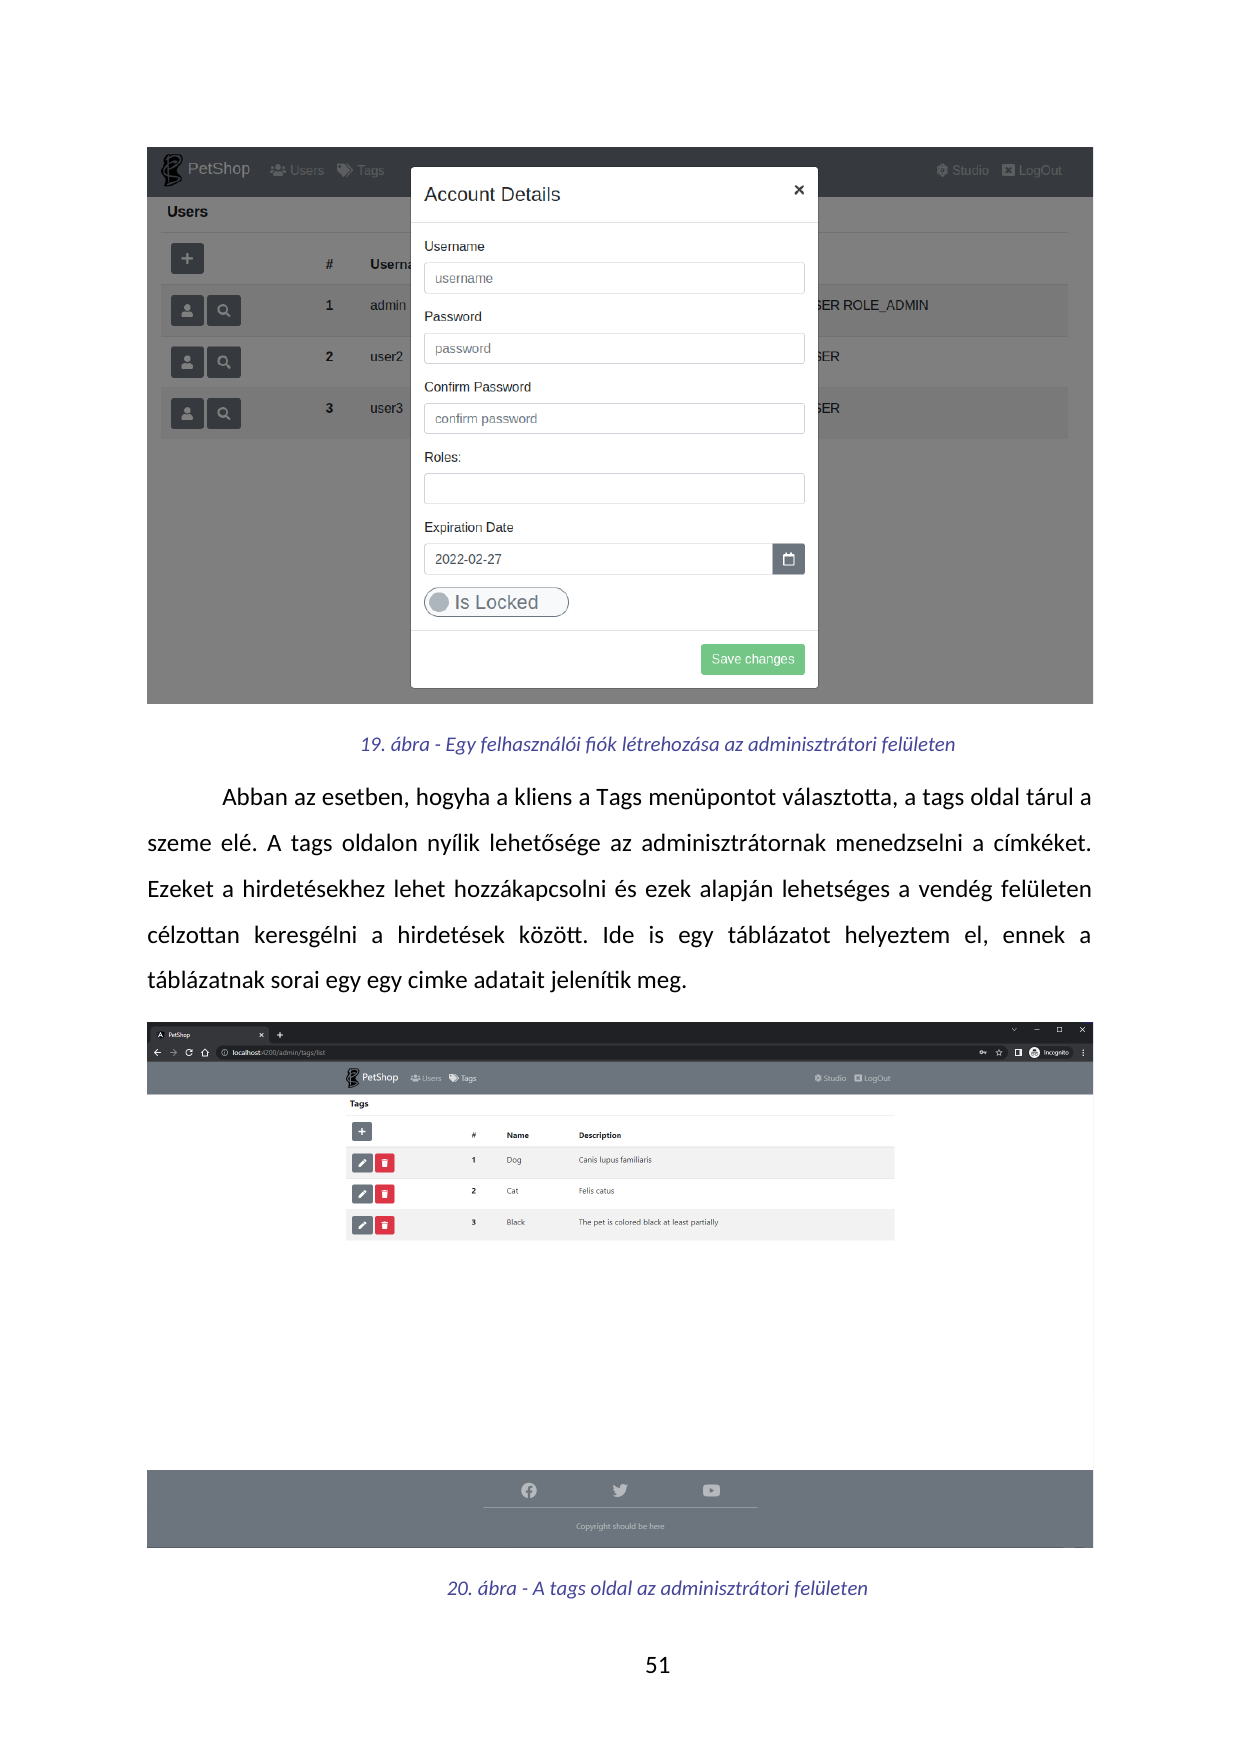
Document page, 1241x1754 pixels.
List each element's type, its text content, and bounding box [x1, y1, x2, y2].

picture [147, 1022, 1094, 1548]
text Abban az esetben, hogyha a kliens a Tags menüpontot választotta, a tags oldal tárul a szeme elé. A tags oldalon nyílik lehetősége az adminisztrátornak menedzselni a címkéket. Ezeket a hirdetésekhez lehet hozzákapcsolni és ezek alapján lehetséges a vendég felületen célzottan keresgélni a hirdetések között. Ide is egy táblázatot helyeztem el, ennek a táblázatnak sorai egy egy cimke adatait jelenítik meg. [147, 782, 1093, 995]
picture [147, 147, 1094, 704]
text 20. ábra - A tags oldal az adminisztrátori felületen [147, 1575, 1093, 1601]
text 19. ábra - Egy felhasználói fiók létrehozása az adminisztrátori felületen [147, 731, 1093, 756]
